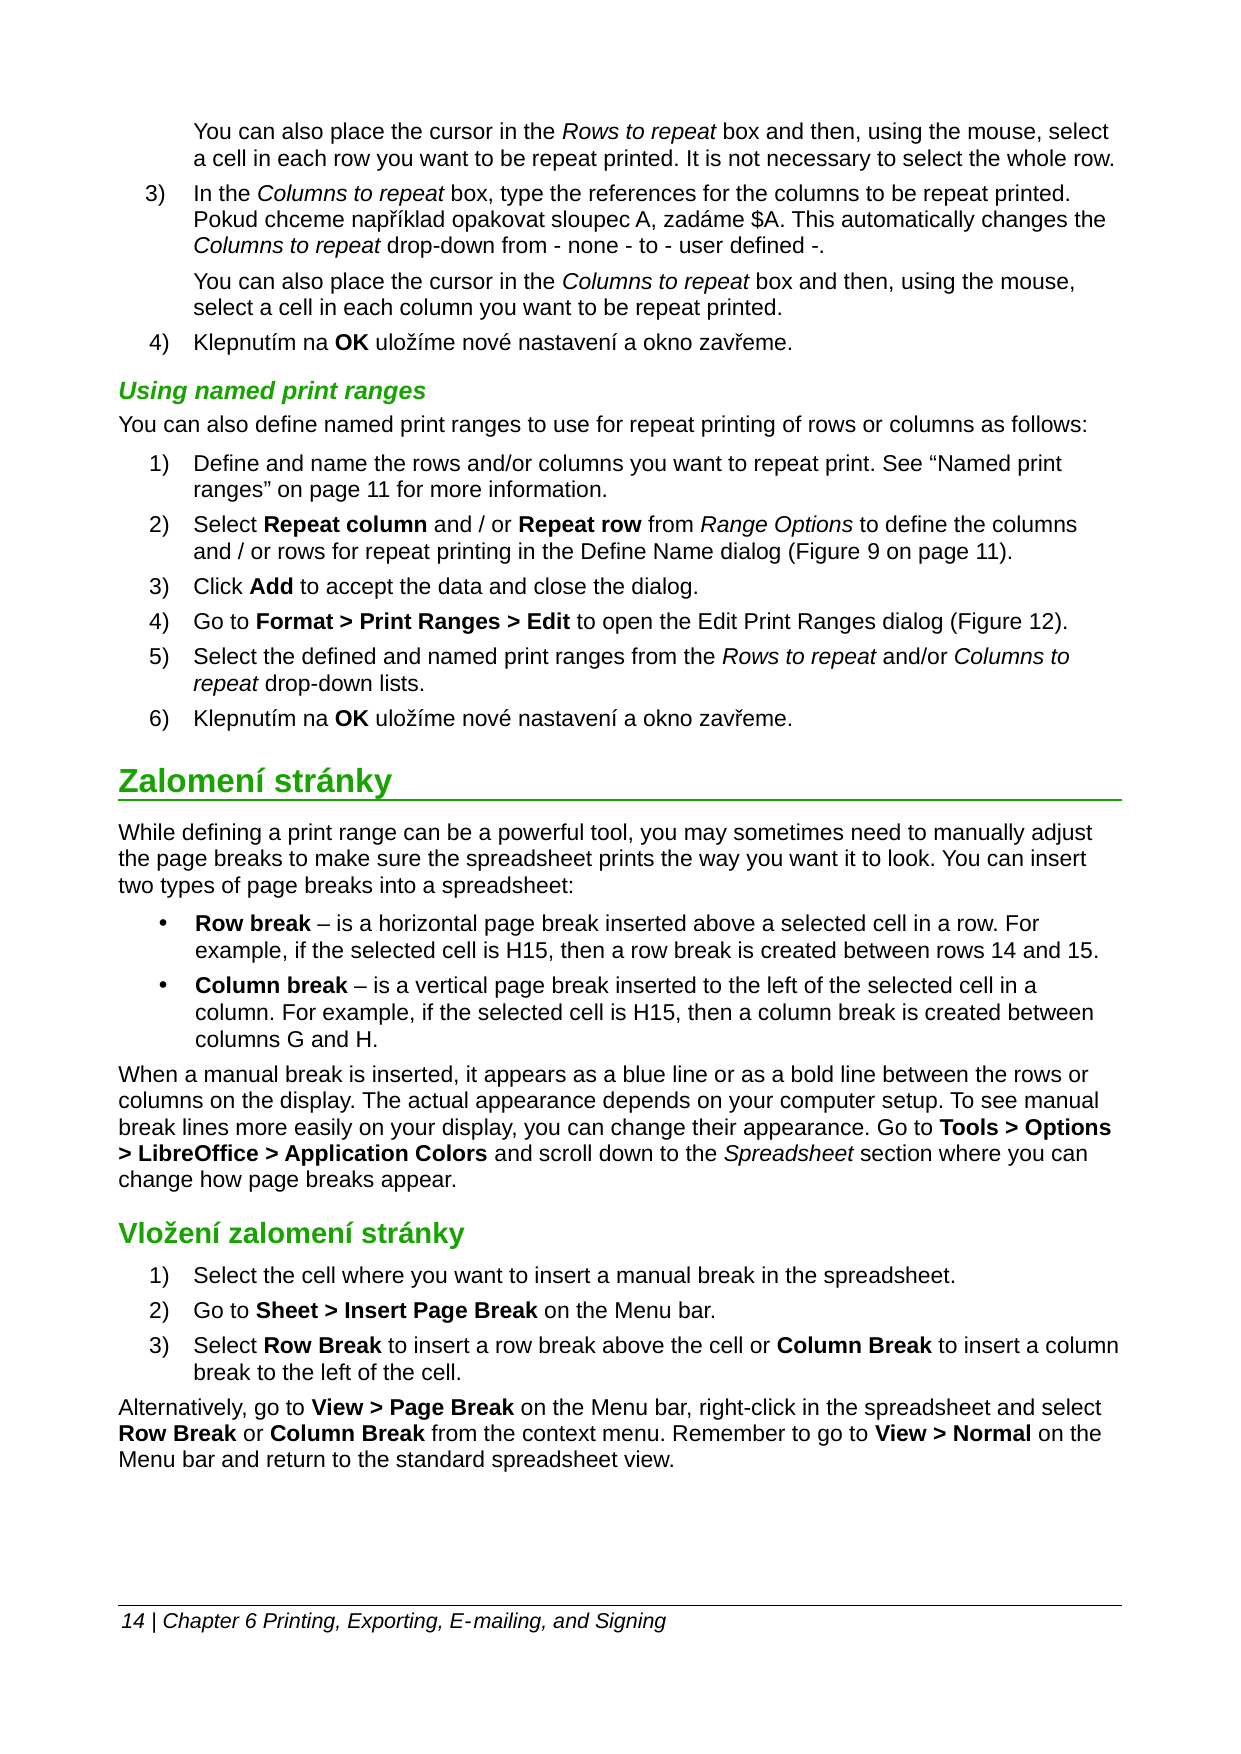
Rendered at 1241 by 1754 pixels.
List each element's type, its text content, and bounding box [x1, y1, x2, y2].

list Select the cell where you want to insert a manual break in the spreadsheet. [169, 1262, 1122, 1288]
text You can also define named print ranges to use for repeat printing of rows or columns as follows: [118, 411, 1122, 437]
text When a manual break is inserted, it appears as a blue line or as a bold line between the rows or columns on the display. The actual appearance depends on your computer setup. To see manual break lines more easily on your display, you can change their appearance. Go to Tools > Options > LibreOffice > Application Colors and scroll down to the Spreadsheet section where you can change how page breaks appear. [118, 1061, 1122, 1193]
list Klepnutím na OK uložíme nové nastavení a okno zavřeme. [169, 329, 1122, 356]
list Go to Format > Print Ranges > Edit to open the Edit Print Ranges dialog (Figure 12). [169, 608, 1122, 634]
list Go to Sheet > Insert Page Break on the Menu bar. [169, 1297, 1122, 1323]
list Klepnutím na OK uložíme nové nastavení a okno zavřeme. [169, 705, 1122, 731]
list Click Add to accept the data and close the dialog. [169, 573, 1122, 599]
list Define and name the rows and/or columns you want to repeat print. See “Named print ranges” on page 10 for more information. [169, 450, 1122, 502]
subtitle Zalomení stránky [118, 761, 1122, 799]
text While defining a print range can be a powerful tool, you may sometimes need to manually adjust the page breaks to make sure the spreadsheet prints the way you want it to look. You can insert two types of page breaks into a spreadsheet: [118, 819, 1122, 898]
subtitle Vložení zalomení stránky [118, 1216, 1122, 1250]
list Select the defined and named print ranges from the Rows to repeat and/or Columns to repeat drop-down lists. [169, 643, 1122, 696]
list Select Repeat column and / or Repeat row from Range Options to define the columns and / or rows for repeat printing in the Define Name dialog (Figure 9 on page 10). [169, 511, 1122, 564]
text Alternatively, go to View > Page Break on the Menu bar, right-click in the spreadsheet and select Row Break or Column Break from the context menu. Remember to go to View > Normal on the Menu bar and return to the standard spreadsheet view. [118, 1394, 1122, 1473]
list In the Columns to repeat box, type the references for the columns to be repeat printed. Pokud chceme například opakovat sloupec A, zadáme $A. This automatically changes the Columns to repeat drop-down from - none - to - user defined -. [165, 180, 1122, 259]
subtitle Using named print ranges [118, 376, 1122, 405]
list You can also place the cursor in the Rows to repeat box and then, using the mouse, select a cell in each row you want to be repeat printed. It is not necessary to select the whole row. [169, 118, 1122, 171]
list You can also place the cursor in the Columns to repeat box and then, using the mouse, select a cell in each column you want to be repeat printed. [169, 268, 1122, 320]
list Row break – is a horizontal page break inserted above a selected cell in a row. For example, if the selected cell is H15, then a row break is created between rows 14 and 15. [156, 910, 1122, 964]
list Column break – is a vertical page break inserted to the left of the selected cell in a column. For example, if the selected cell is H15, then a column break is created between columns G and H. [156, 972, 1122, 1052]
list Select Row Break to insert a row break above the cell or Column Break to insert a column break to the left of the cell. [169, 1332, 1122, 1385]
